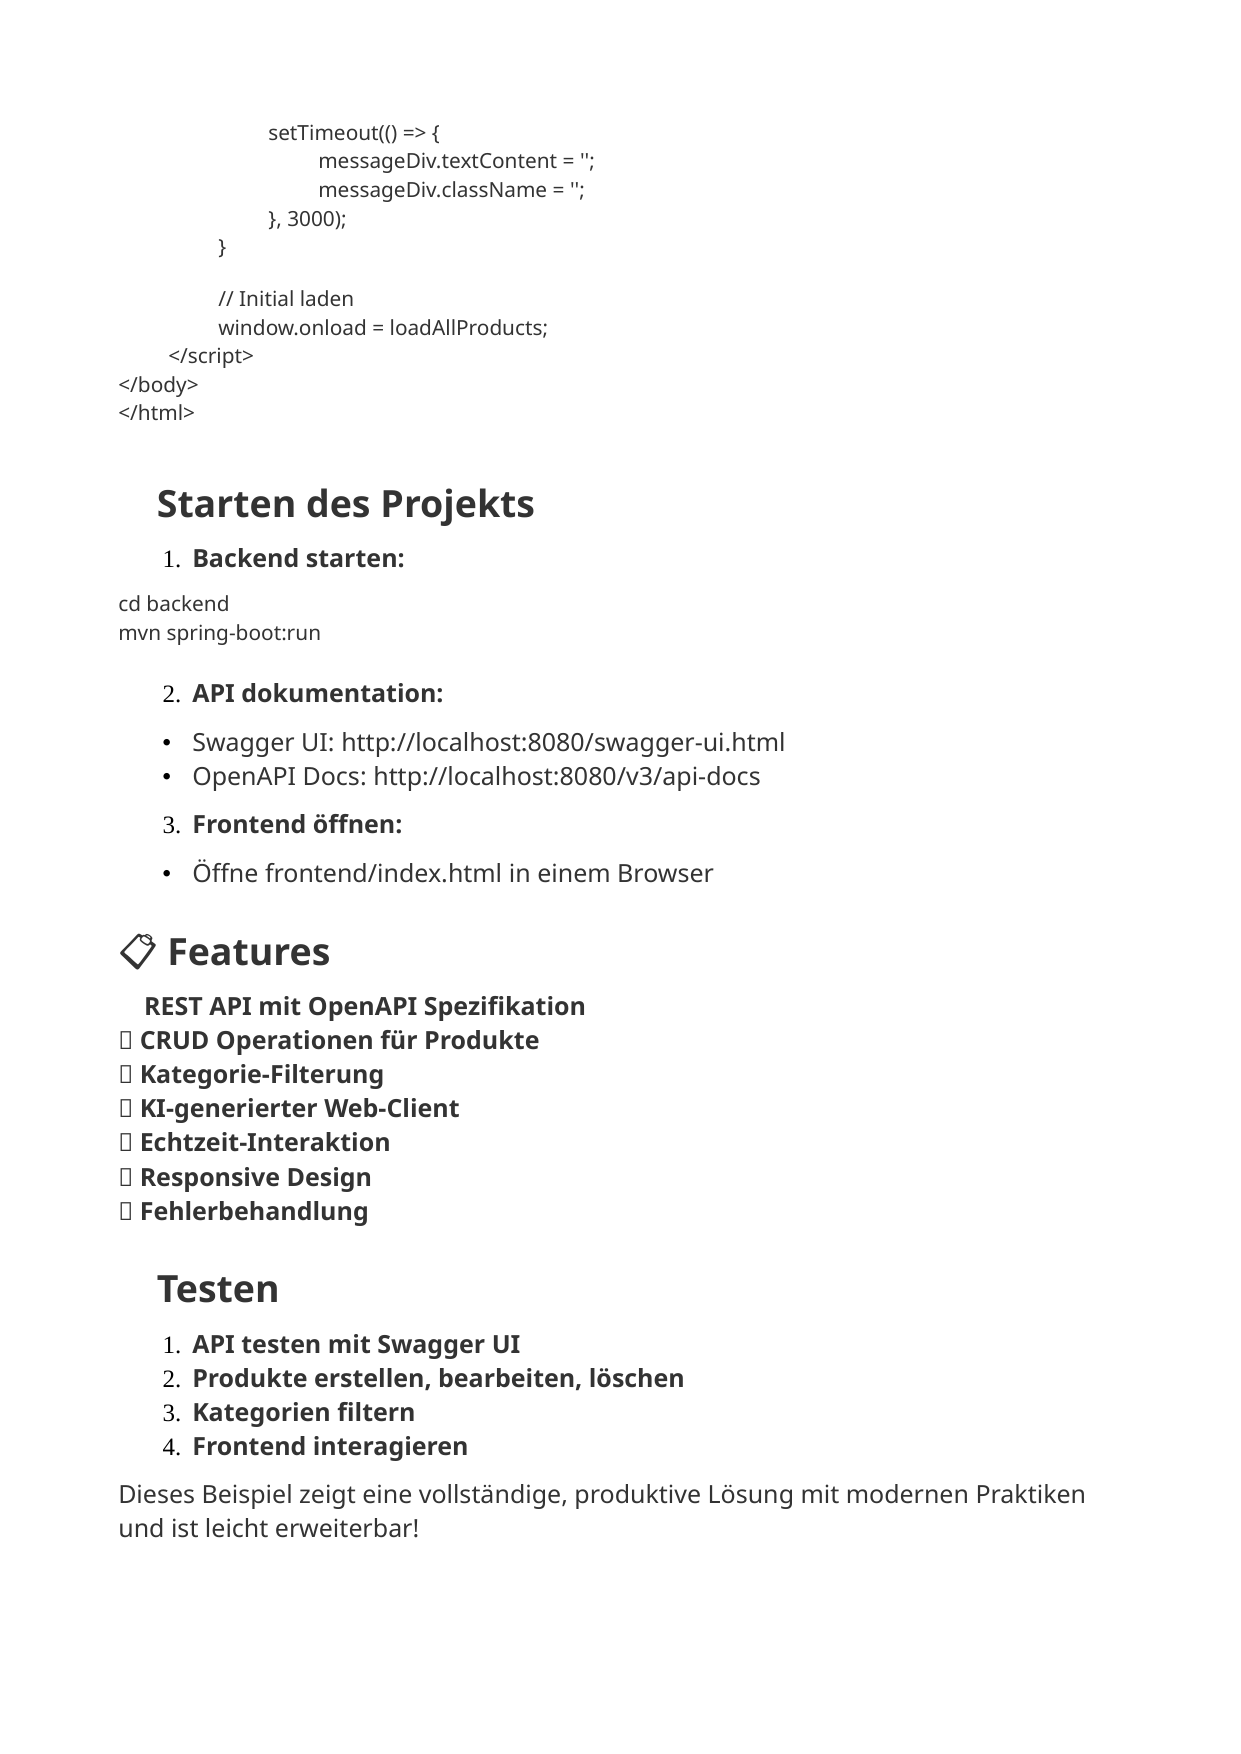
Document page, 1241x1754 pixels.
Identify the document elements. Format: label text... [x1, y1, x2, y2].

text ✅ REST API mit OpenAPI Spezifikation ✅ CRUD Operationen für Produkte ✅ Kategorie-Filterung ✅ KI-generierter Web-Client ✅ Echtzeit-Interaktion ✅ Responsive Design ✅ Fehlerbehandlung [118, 989, 1122, 1227]
list Produkte erstellen, bearbeiten, löschen [162, 1360, 1122, 1394]
text } [118, 232, 1122, 261]
text messageDiv.className = ''; [118, 175, 1122, 204]
list OpenAPI Docs: http://localhost:8080/v3/api-docs [162, 758, 1122, 793]
text </script> [118, 342, 1122, 370]
text }, 3000); [118, 204, 1122, 232]
list Swagger UI: http://localhost:8080/swagger-ui.html [162, 724, 1122, 758]
list Frontend interagieren [162, 1428, 1122, 1462]
subtitle 🚀 Starten des Projekts [118, 477, 1122, 528]
text cd backend [118, 589, 1122, 618]
text // Initial laden [118, 284, 1122, 313]
subtitle 🧪 Testen [118, 1263, 1122, 1314]
text Dieses Beispiel zeigt eine vollständige, produktive Lösung mit modernen Praktiken und ist leicht erweiterbar! [118, 1477, 1122, 1545]
text </html> [118, 398, 1122, 427]
text window.onload = loadAllProducts; [118, 313, 1122, 342]
text </body> [118, 370, 1122, 398]
list Backend starten: [162, 541, 1122, 575]
text setTimeout(() => { [118, 118, 1122, 147]
text messageDiv.textContent = ''; [118, 147, 1122, 175]
text mvn spring-boot:run [118, 618, 1122, 646]
list Frontend öffnen: [162, 807, 1122, 841]
list Kategorien filtern [162, 1394, 1122, 1428]
list API testen mit Swagger UI [162, 1326, 1122, 1360]
subtitle 📋 Features [118, 925, 1122, 976]
list API dokumentation: [162, 676, 1122, 710]
list Öffne frontend/index.html in einem Browser [162, 856, 1122, 890]
